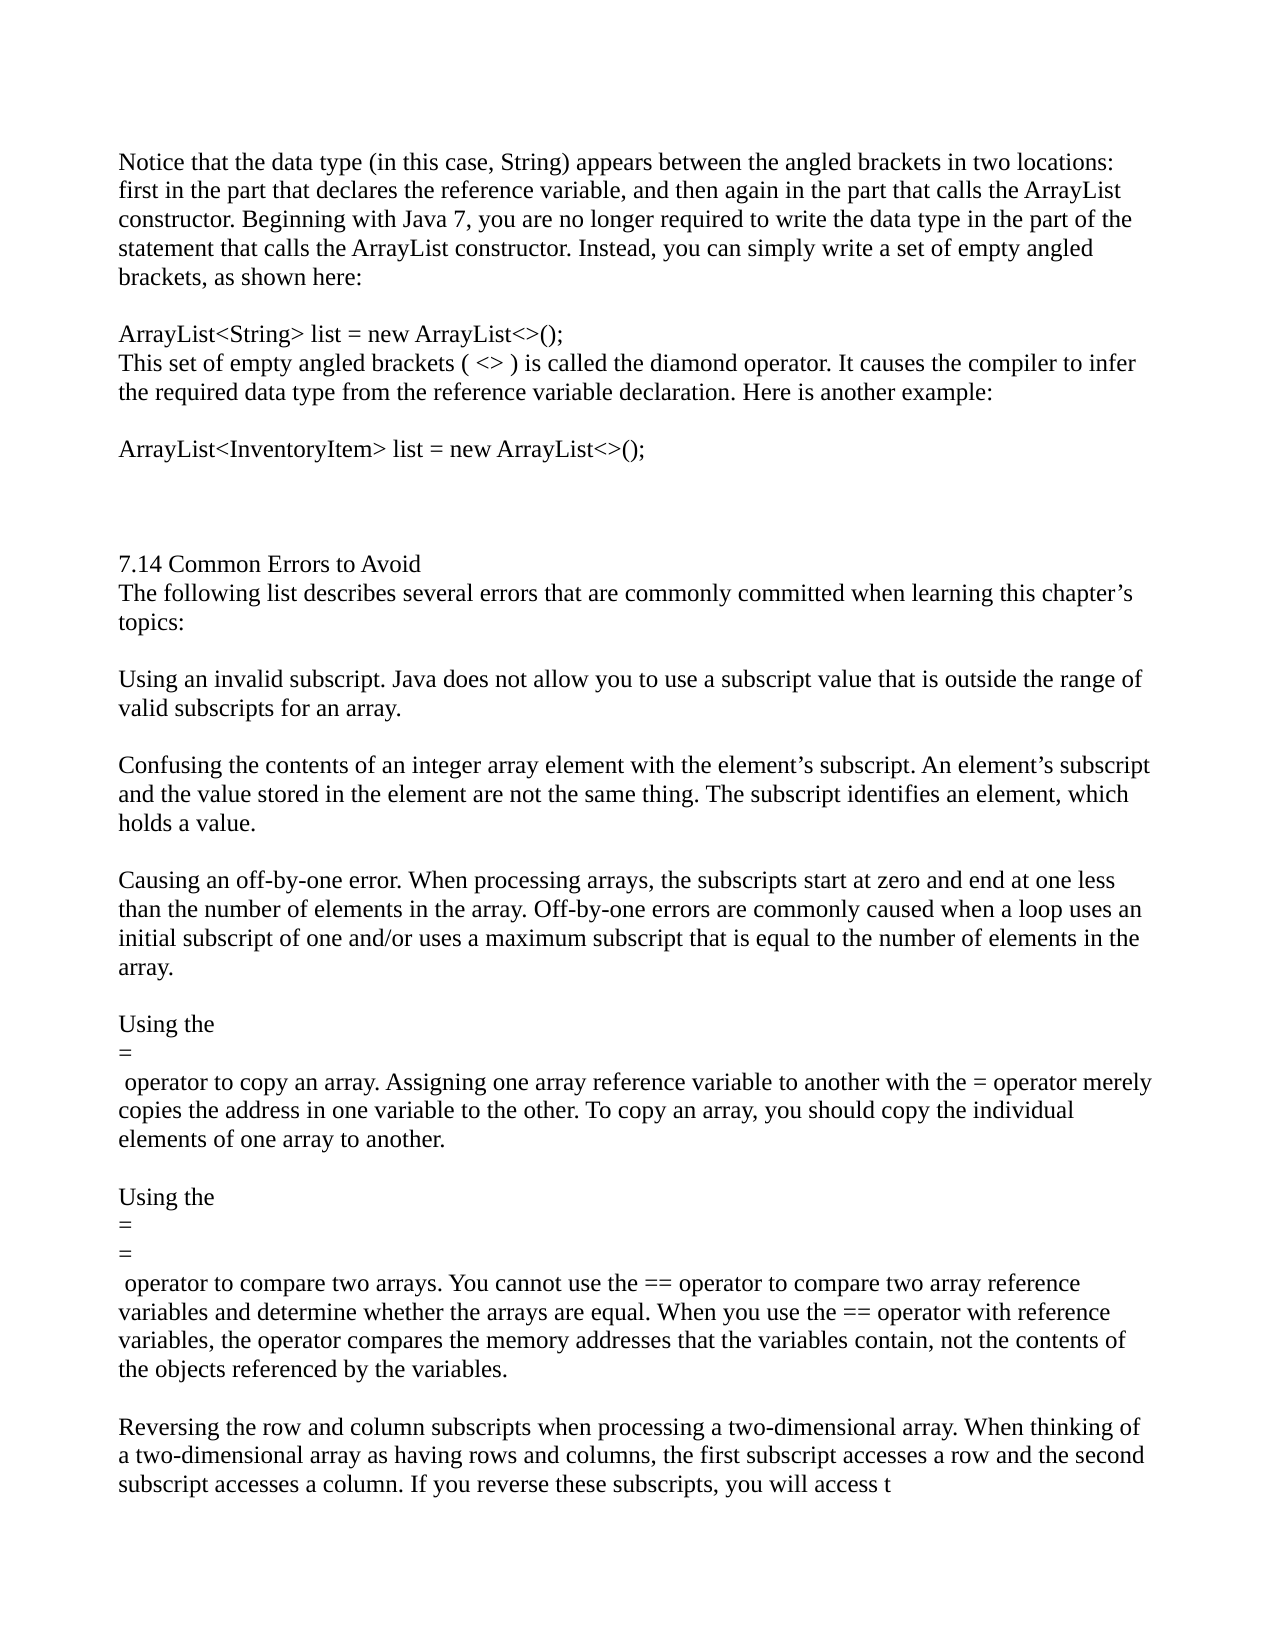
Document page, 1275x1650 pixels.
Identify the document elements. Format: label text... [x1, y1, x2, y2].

text Notice that the data type (in this case, String) appears between the angled brackets in two locations: first in the part that declares the reference variable, and then again in the part that calls the ArrayList constructor. Beginning with Java 7, you are no longer required to write the data type in the part of the statement that calls the ArrayList constructor. Instead, you can simply write a set of empty angled brackets, as shown here: [118, 147, 1157, 291]
text Using the [118, 1182, 1157, 1211]
text = [118, 1038, 1157, 1067]
text 7.14 Common Errors to Avoid [118, 549, 1157, 578]
text = [118, 1211, 1157, 1239]
text Reversing the row and column subscripts when processing a two-dimensional array. When thinking of a two-dimensional array as having rows and columns, the first subscript accesses a row and the second subscript accesses a column. If you reverse these subscripts, you will access t [118, 1412, 1157, 1498]
text Using an invalid subscript. Java does not allow you to use a subscript value that is outside the range of valid subscripts for an array. [118, 664, 1157, 722]
text ArrayList<InventoryItem> list = new ArrayList<>(); [118, 434, 1157, 463]
text Using the [118, 1009, 1157, 1038]
text This set of empty angled brackets ( <> ) is called the diamond operator. It causes the compiler to infer the required data type from the reference variable declaration. Here is another example: [118, 348, 1157, 406]
text Confusing the contents of an integer array element with the element’s subscript. An element’s subscript and the value stored in the element are not the same thing. The subscript identifies an element, which holds a value. [118, 751, 1157, 837]
text The following list describes several errors that are commonly committed when learning this chapter’s topics: [118, 578, 1157, 636]
text = [118, 1239, 1157, 1268]
text operator to copy an array. Assigning one array reference variable to another with the = operator merely copies the address in one variable to the other. To copy an array, you should copy the individual elements of one array to another. [118, 1067, 1157, 1153]
text ArrayList<String> list = new ArrayList<>(); [118, 319, 1157, 348]
text Causing an off-by-one error. When processing arrays, the subscripts start at zero and end at one less than the number of elements in the array. Off-by-one errors are commonly caused when a loop uses an initial subscript of one and/or uses a maximum subscript that is equal to the number of elements in the array. [118, 866, 1157, 981]
text operator to compare two arrays. You cannot use the == operator to compare two array reference variables and determine whether the arrays are equal. When you use the == operator with reference variables, the operator compares the memory addresses that the variables contain, not the contents of the objects referenced by the variables. [118, 1268, 1157, 1383]
